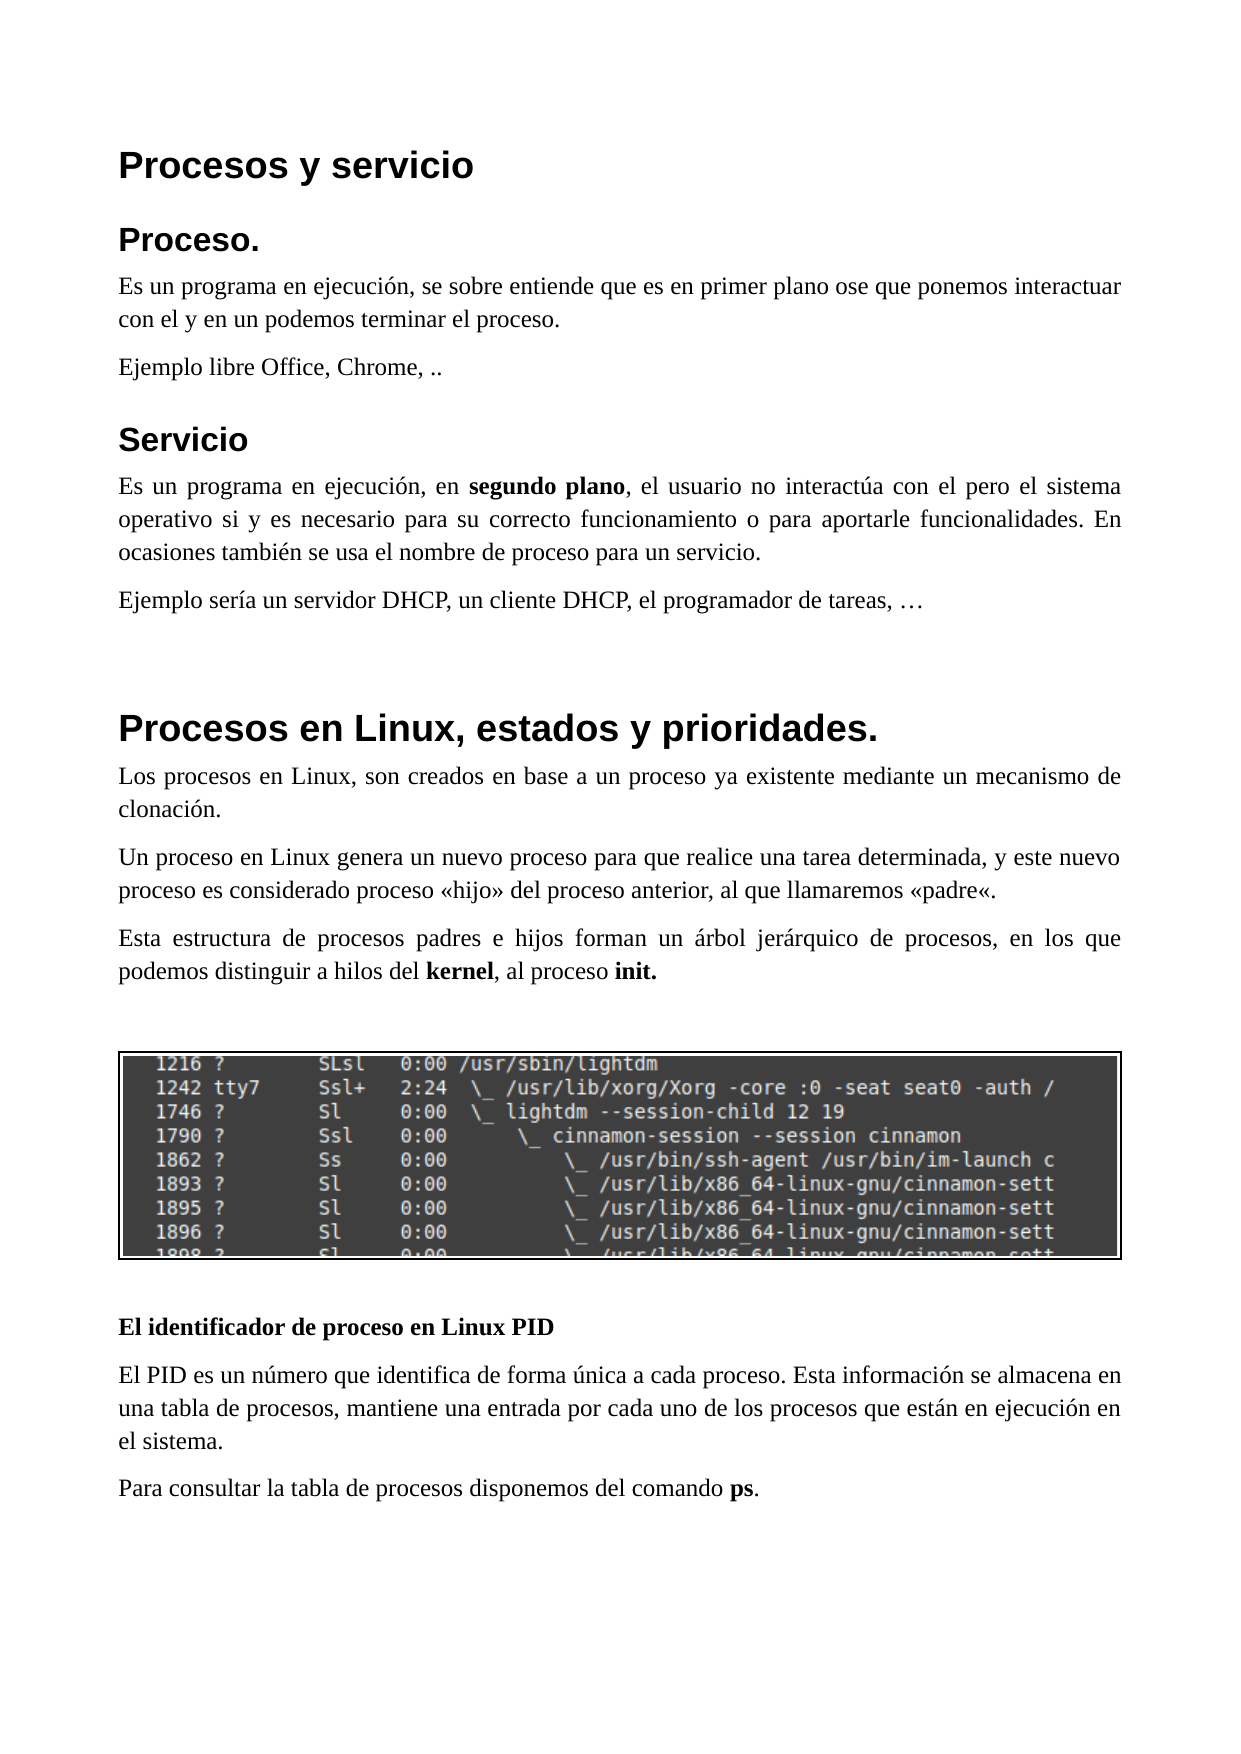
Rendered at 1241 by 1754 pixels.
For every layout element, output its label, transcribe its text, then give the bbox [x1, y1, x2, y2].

text Esta estructura de procesos padres e hijos forman un árbol jerárquico de procesos, en los que podemos distinguir a hilos del kernel, al proceso init. [118, 923, 1122, 984]
picture [123, 1056, 1118, 1256]
text Es un programa en ejecución, se sobre entiende que es en primer plano ose que ponemos interactuar con el y en un podemos terminar el proceso. [118, 271, 1122, 333]
text Para consultar la tabla de procesos disponemos del comando ps. [118, 1473, 1122, 1502]
subtitle Procesos en Linux, estados y prioridades. [118, 705, 1122, 749]
text El PID es un número que identifica de forma única a cada proceso. Esta información se almacena en una tabla de procesos, mantiene una entrada por cada uno de los procesos que están en ejecución en el sistema. [118, 1360, 1122, 1454]
text Un proceso en Linux genera un nuevo proceso para que realice una tarea determinada, y este nuevo proceso es considerado proceso «hijo» del proceso anterior, al que llamaremos «padre«. [118, 842, 1122, 904]
text El identificador de proceso en Linux PID [118, 1312, 1122, 1341]
subtitle Servicio [118, 420, 1122, 459]
subtitle Proceso. [118, 220, 1122, 259]
text Es un programa en ejecución, en segundo plano, el usuario no interactúa con el pero el sistema operativo si y es necesario para su correcto funcionamiento o para aportarle funcionalidades. En ocasiones también se usa el nombre de proceso para un servicio. [118, 471, 1122, 566]
text Los procesos en Linux, son creados en base a un proceso ya existente mediante un mecanismo de clonación. [118, 761, 1122, 823]
subtitle Procesos y servicio [118, 143, 1122, 187]
text Ejemplo libre Office, Chrome, .. [118, 352, 1122, 381]
text Ejemplo sería un servidor DHCP, un cliente DHCP, el programador de tareas, … [118, 585, 1122, 614]
